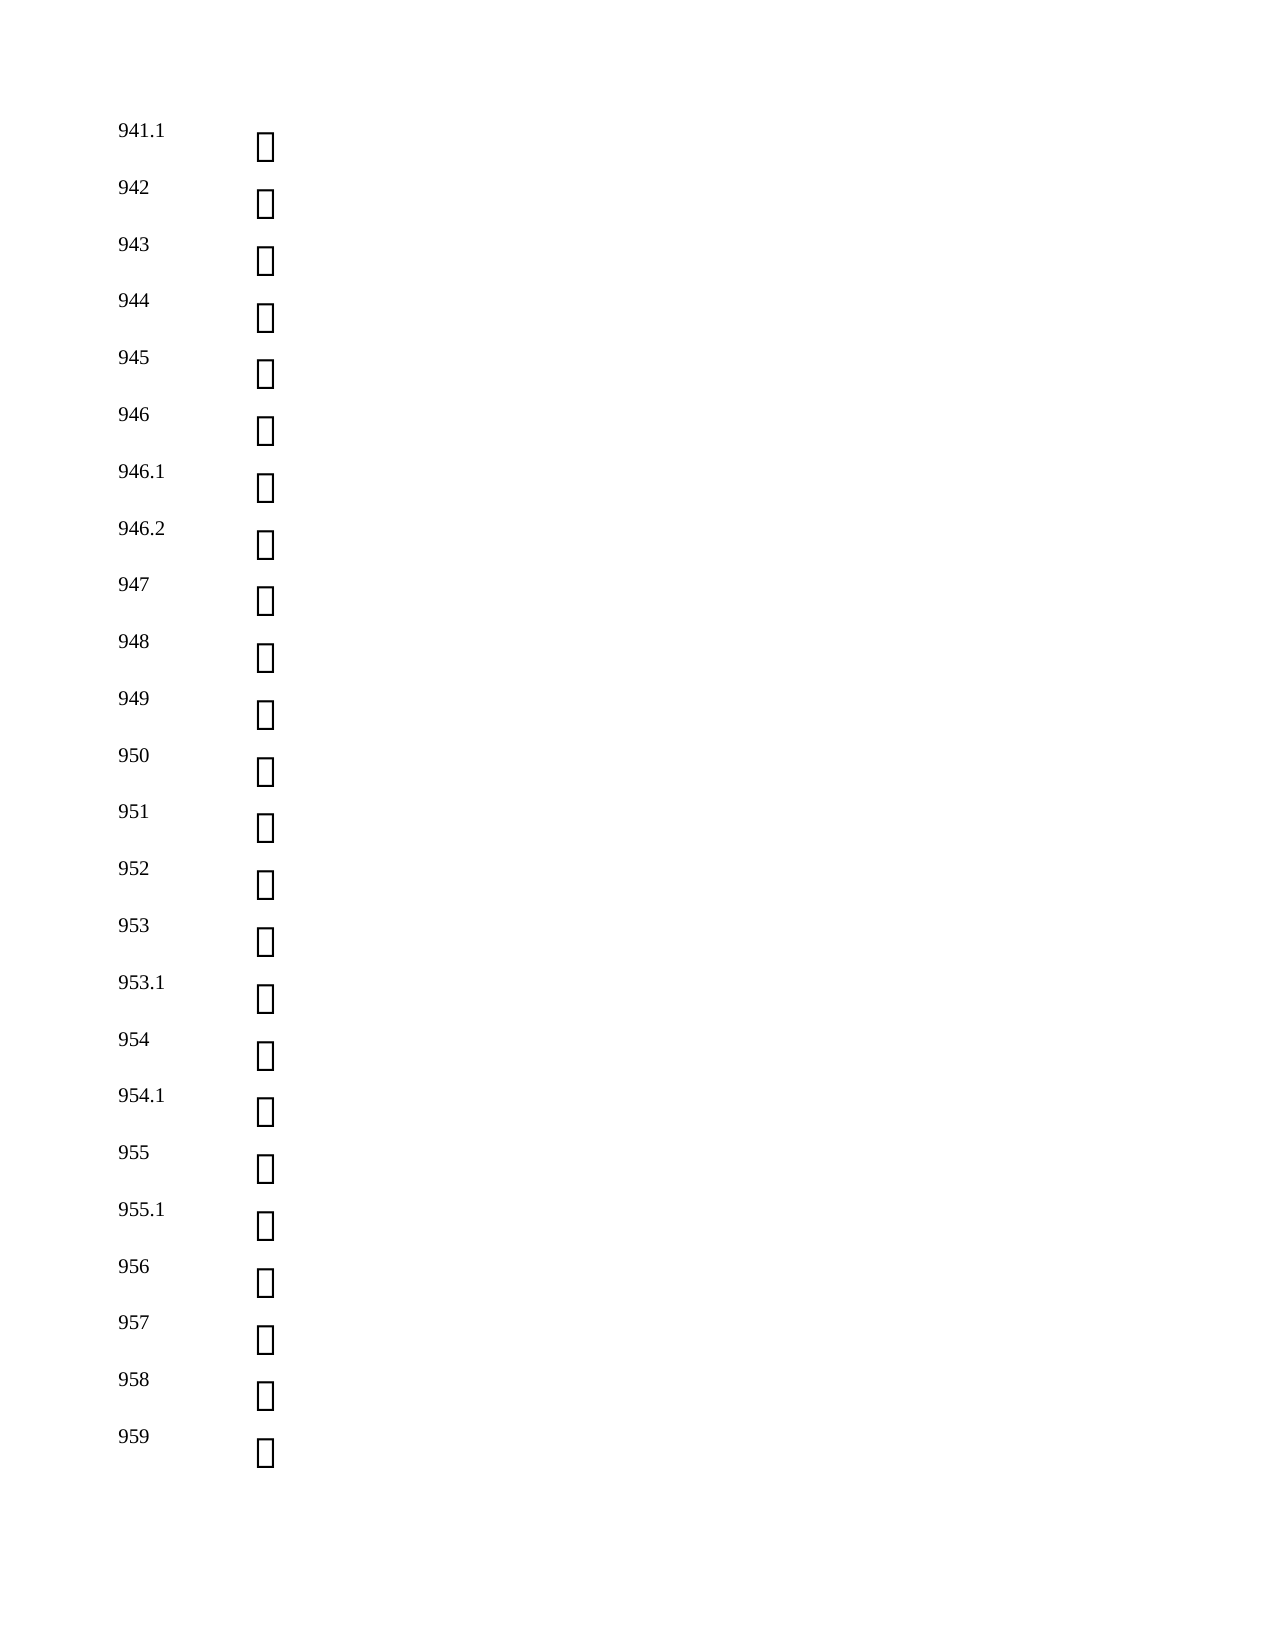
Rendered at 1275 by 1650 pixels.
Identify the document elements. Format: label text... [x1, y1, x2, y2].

table_cell 943 [118, 232, 253, 288]
table_cell 𒧏 [253, 1424, 466, 1481]
table_cell 𒦹 [253, 175, 466, 232]
table_cell 𒧎 [253, 1367, 466, 1424]
table_cell 954.1 [118, 1083, 253, 1140]
table_cell 946 [118, 402, 253, 459]
table_cell 950 [118, 743, 253, 799]
table_cell 𒦺 [253, 232, 466, 288]
table_cell 955.1 [118, 1197, 253, 1253]
table_cell 959 [118, 1424, 253, 1481]
table_cell 942 [118, 175, 253, 232]
table_cell 945 [118, 345, 253, 402]
table_cell 𒧈 [253, 1026, 466, 1083]
table_cell 953 [118, 913, 253, 970]
table_cell 𒧌 [253, 1254, 466, 1310]
table_cell 955 [118, 1140, 253, 1197]
table_cell 941.1 [118, 118, 253, 175]
table_cell 944 [118, 289, 253, 345]
table_cell 𒧁 [253, 629, 466, 686]
table_cell 𒦽 [253, 402, 466, 459]
table_cell 𒧃 [253, 743, 466, 799]
table_cell 𒧇 [253, 970, 466, 1026]
table_cell 𒧊 [253, 1140, 466, 1197]
table_cell 946.2 [118, 516, 253, 572]
table_cell 𒦼 [253, 345, 466, 402]
table_cell 𒧂 [253, 686, 466, 743]
table_cell 𒧀 [253, 572, 466, 629]
table_cell 𒧄 [253, 799, 466, 856]
table_cell 𒧍 [253, 1310, 466, 1367]
table_cell 958 [118, 1367, 253, 1424]
table_cell 957 [118, 1310, 253, 1367]
table_cell 𒧅 [253, 856, 466, 913]
table_cell 𒦸 [253, 118, 466, 175]
table_cell 954 [118, 1026, 253, 1083]
table_cell 947 [118, 572, 253, 629]
table_cell 𒧋 [253, 1197, 466, 1253]
table_cell 952 [118, 856, 253, 913]
table_cell 𒧉 [253, 1083, 466, 1140]
table_cell 956 [118, 1254, 253, 1310]
table_cell 953.1 [118, 970, 253, 1026]
table_cell 948 [118, 629, 253, 686]
table_cell 949 [118, 686, 253, 743]
table_cell 𒦿 [253, 516, 466, 572]
table_cell 946.1 [118, 459, 253, 516]
table_cell 𒧆 [253, 913, 466, 970]
table_cell 𒦾 [253, 459, 466, 516]
table_cell 𒦻 [253, 289, 466, 345]
table_cell 951 [118, 799, 253, 856]
